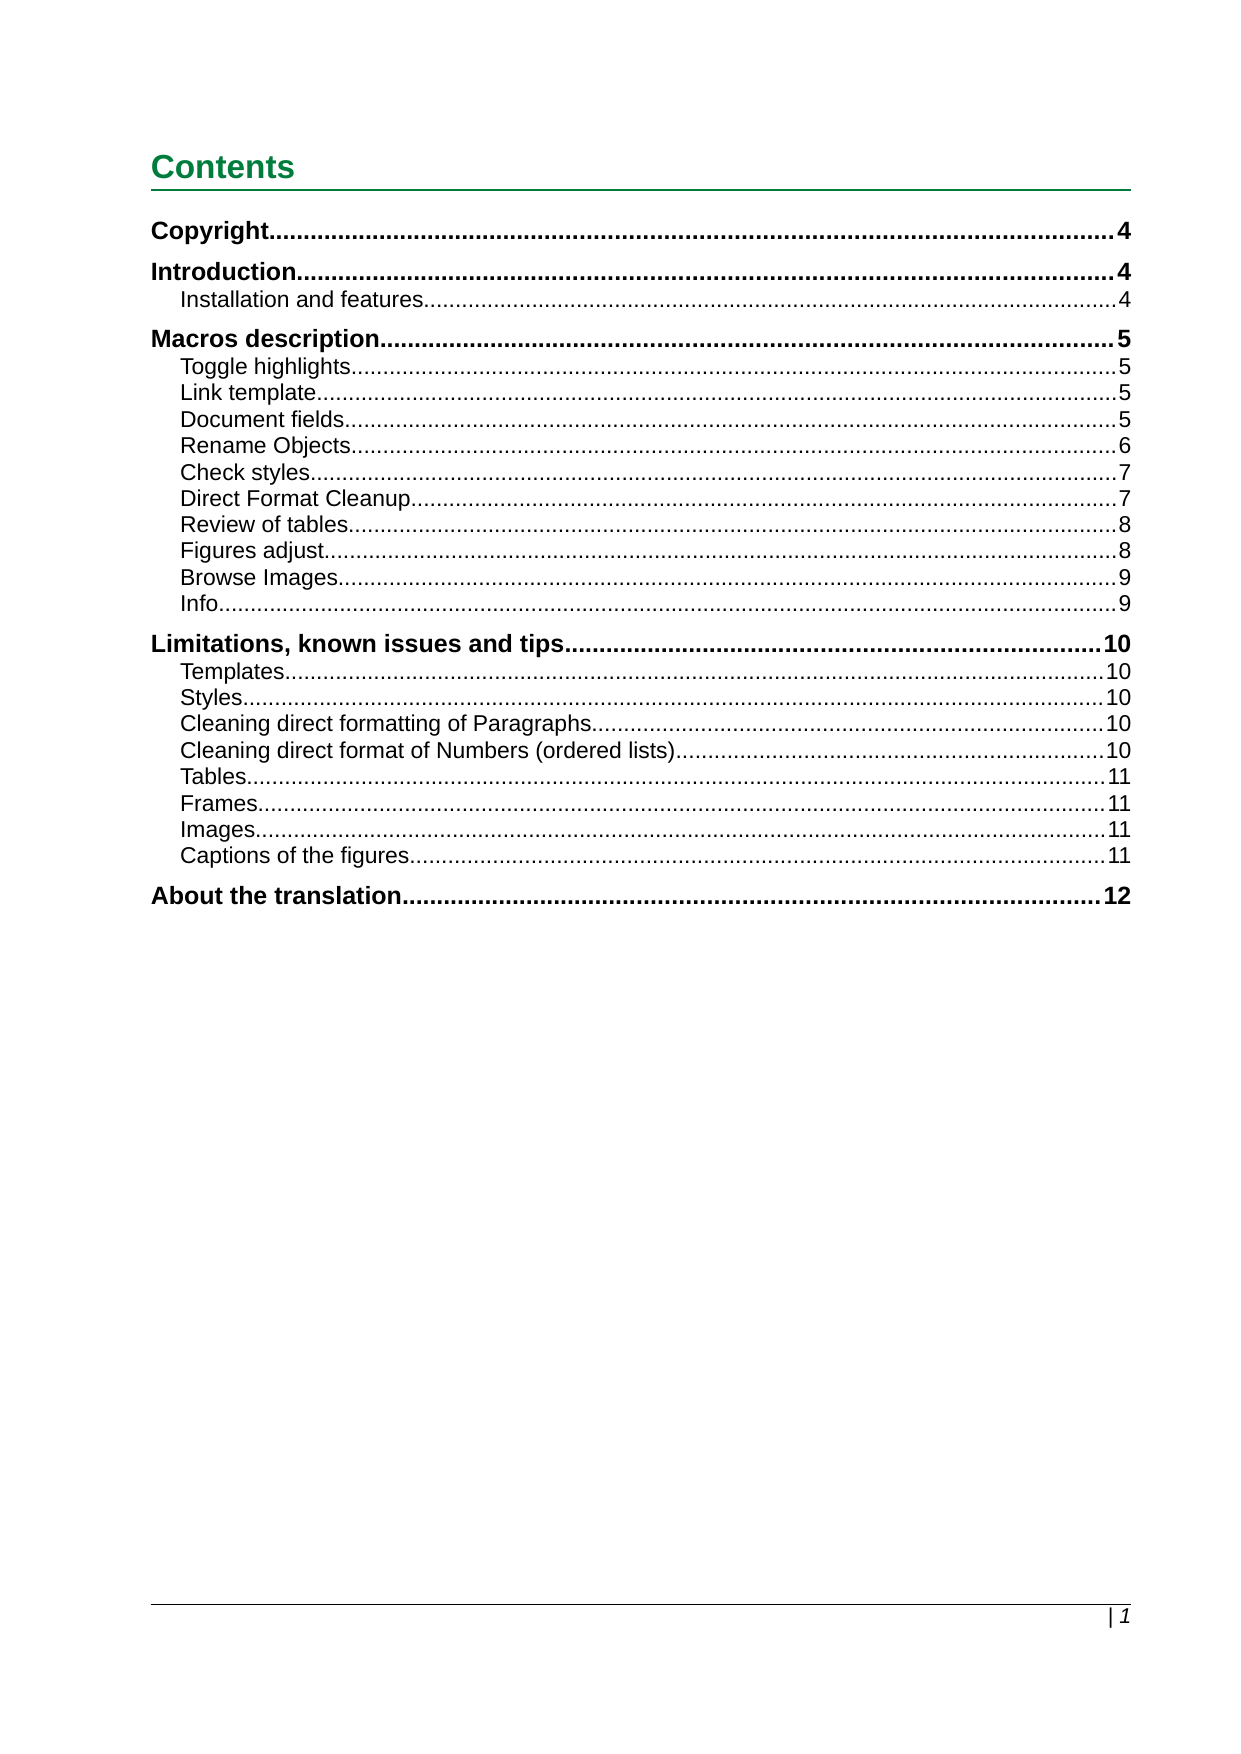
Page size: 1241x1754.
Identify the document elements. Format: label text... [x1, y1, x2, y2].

text Captions of the figures 11 [180, 842, 1131, 868]
text Templates 10 [180, 658, 1131, 684]
text Styles 10 [180, 684, 1131, 710]
text Browse Images 9 [180, 564, 1131, 590]
text Figures adjust 8 [180, 537, 1131, 564]
text Copyright 4 [151, 216, 1131, 244]
text Info 9 [180, 590, 1131, 617]
text Tables 11 [180, 763, 1131, 789]
text Check styles 7 [180, 458, 1131, 485]
text Toggle highlights 5 [180, 353, 1131, 379]
text Frames 11 [180, 789, 1131, 816]
text Cleaning direct format of Numbers (ordered lists) 10 [180, 737, 1131, 763]
text Link template 5 [180, 379, 1131, 406]
text Document fields 5 [180, 406, 1131, 432]
text Macros description 5 [151, 324, 1131, 353]
text Direct Format Cleanup 7 [180, 485, 1131, 511]
text Limitations, known issues and tips 10 [151, 629, 1131, 658]
text Cleaning direct formatting of Paragraphs 10 [180, 710, 1131, 737]
subtitle Contents [151, 147, 1131, 189]
text Rename Objects 6 [180, 432, 1131, 458]
text Installation and features 4 [180, 286, 1131, 312]
text Images 11 [180, 816, 1131, 842]
text Introduction 4 [151, 257, 1131, 286]
text Review of tables 8 [180, 511, 1131, 537]
text About the translation 12 [151, 881, 1131, 910]
